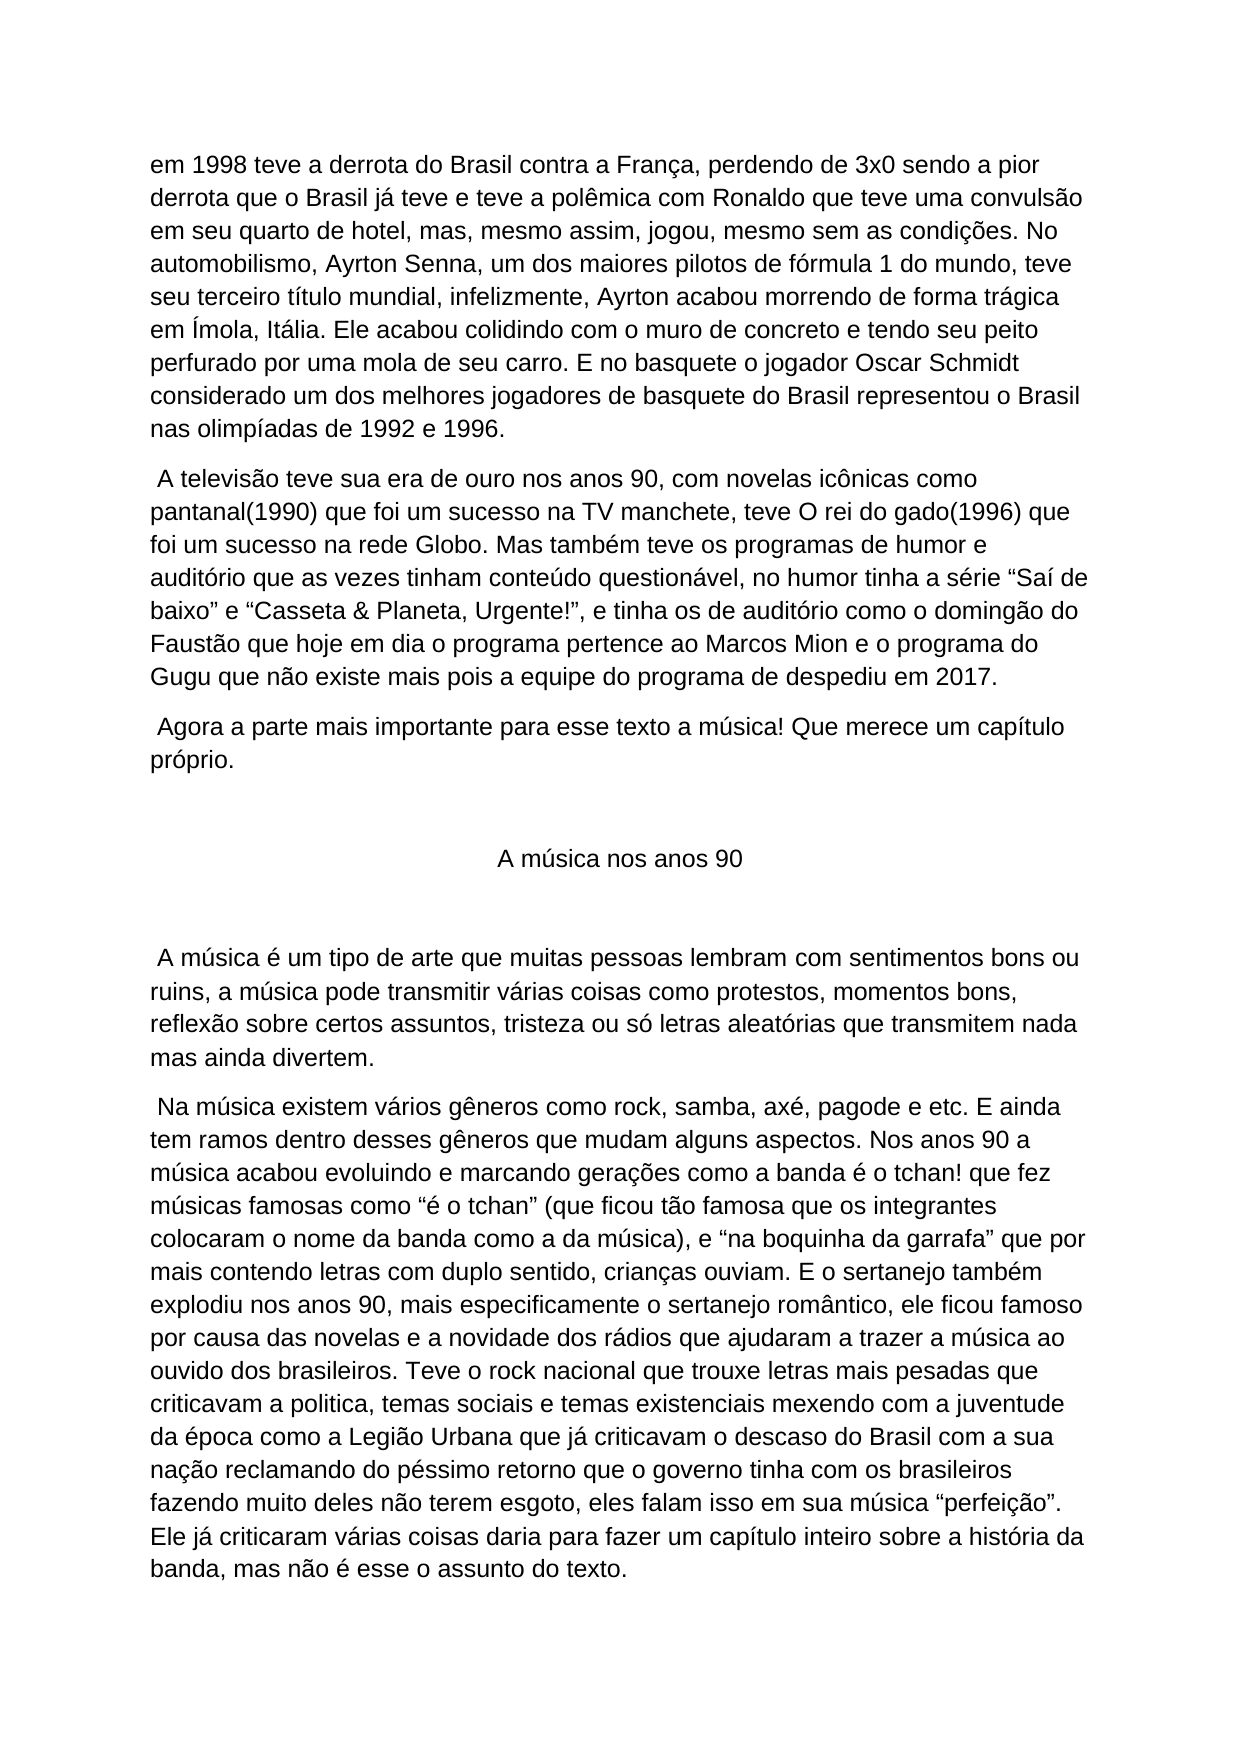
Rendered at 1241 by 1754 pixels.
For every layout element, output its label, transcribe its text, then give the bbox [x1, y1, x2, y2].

text Agora a parte mais importante para esse texto a música! Que merece um capítulo próprio. [150, 712, 1090, 773]
text A televisão teve sua era de ouro nos anos 90, com novelas icônicas como pantanal(1990) que foi um sucesso na TV manchete, teve O rei do gado(1996) que foi um sucesso na rede Globo. Mas também teve os programas de humor e auditório que as vezes tinham conteúdo questionável, no humor tinha a série “Saí de baixo” e “Casseta & Planeta, Urgente!”, e tinha os de auditório como o domingão do Faustão que hoje em dia o programa pertence ao Marcos Mion e o programa do Gugu que não existe mais pois a equipe do programa de despediu em 2017. [150, 464, 1090, 691]
text A música nos anos 90 [150, 844, 1090, 873]
text A música é um tipo de arte que muitas pessoas lembram com sentimentos bons ou ruins, a música pode transmitir várias coisas como protestos, momentos bons, reflexão sobre certos assuntos, tristeza ou só letras aleatórias que transmitem nada mas ainda divertem. [150, 943, 1090, 1071]
text em 1998 teve a derrota do Brasil contra a França, perdendo de 3x0 sendo a pior derrota que o Brasil já teve e teve a polêmica com Ronaldo que teve uma convulsão em seu quarto de hotel, mas, mesmo assim, jogou, mesmo sem as condições. No automobilismo, Ayrton Senna, um dos maiores pilotos de fórmula 1 do mundo, teve seu terceiro título mundial, infelizmente, Ayrton acabou morrendo de forma trágica em Ímola, Itália. Ele acabou colidindo com o muro de concreto e tendo seu peito perfurado por uma mola de seu carro. E no basquete o jogador Oscar Schmidt considerado um dos melhores jogadores de basquete do Brasil representou o Brasil nas olimpíadas de 1992 e 1996. [150, 150, 1090, 443]
text Na música existem vários gêneros como rock, samba, axé, pagode e etc. E ainda tem ramos dentro desses gêneros que mudam alguns aspectos. Nos anos 90 a música acabou evoluindo e marcando gerações como a banda é o tchan! que fez músicas famosas como “é o tchan” (que ficou tão famosa que os integrantes colocaram o nome da banda como a da música), e “na boquinha da garrafa” que por mais contendo letras com duplo sentido, crianças ouviam. E o sertanejo também explodiu nos anos 90, mais especificamente o sertanejo romântico, ele ficou famoso por causa das novelas e a novidade dos rádios que ajudaram a trazer a música ao ouvido dos brasileiros. Teve o rock nacional que trouxe letras mais pesadas que criticavam a politica, temas sociais e temas existenciais mexendo com a juventude da época como a Legião Urbana que já criticavam o descaso do Brasil com a sua nação reclamando do péssimo retorno que o governo tinha com os brasileiros fazendo muito deles não terem esgoto, eles falam isso em sua música “perfeição”. Ele já criticaram várias coisas daria para fazer um capítulo inteiro sobre a história da banda, mas não é esse o assunto do texto. [150, 1092, 1090, 1583]
